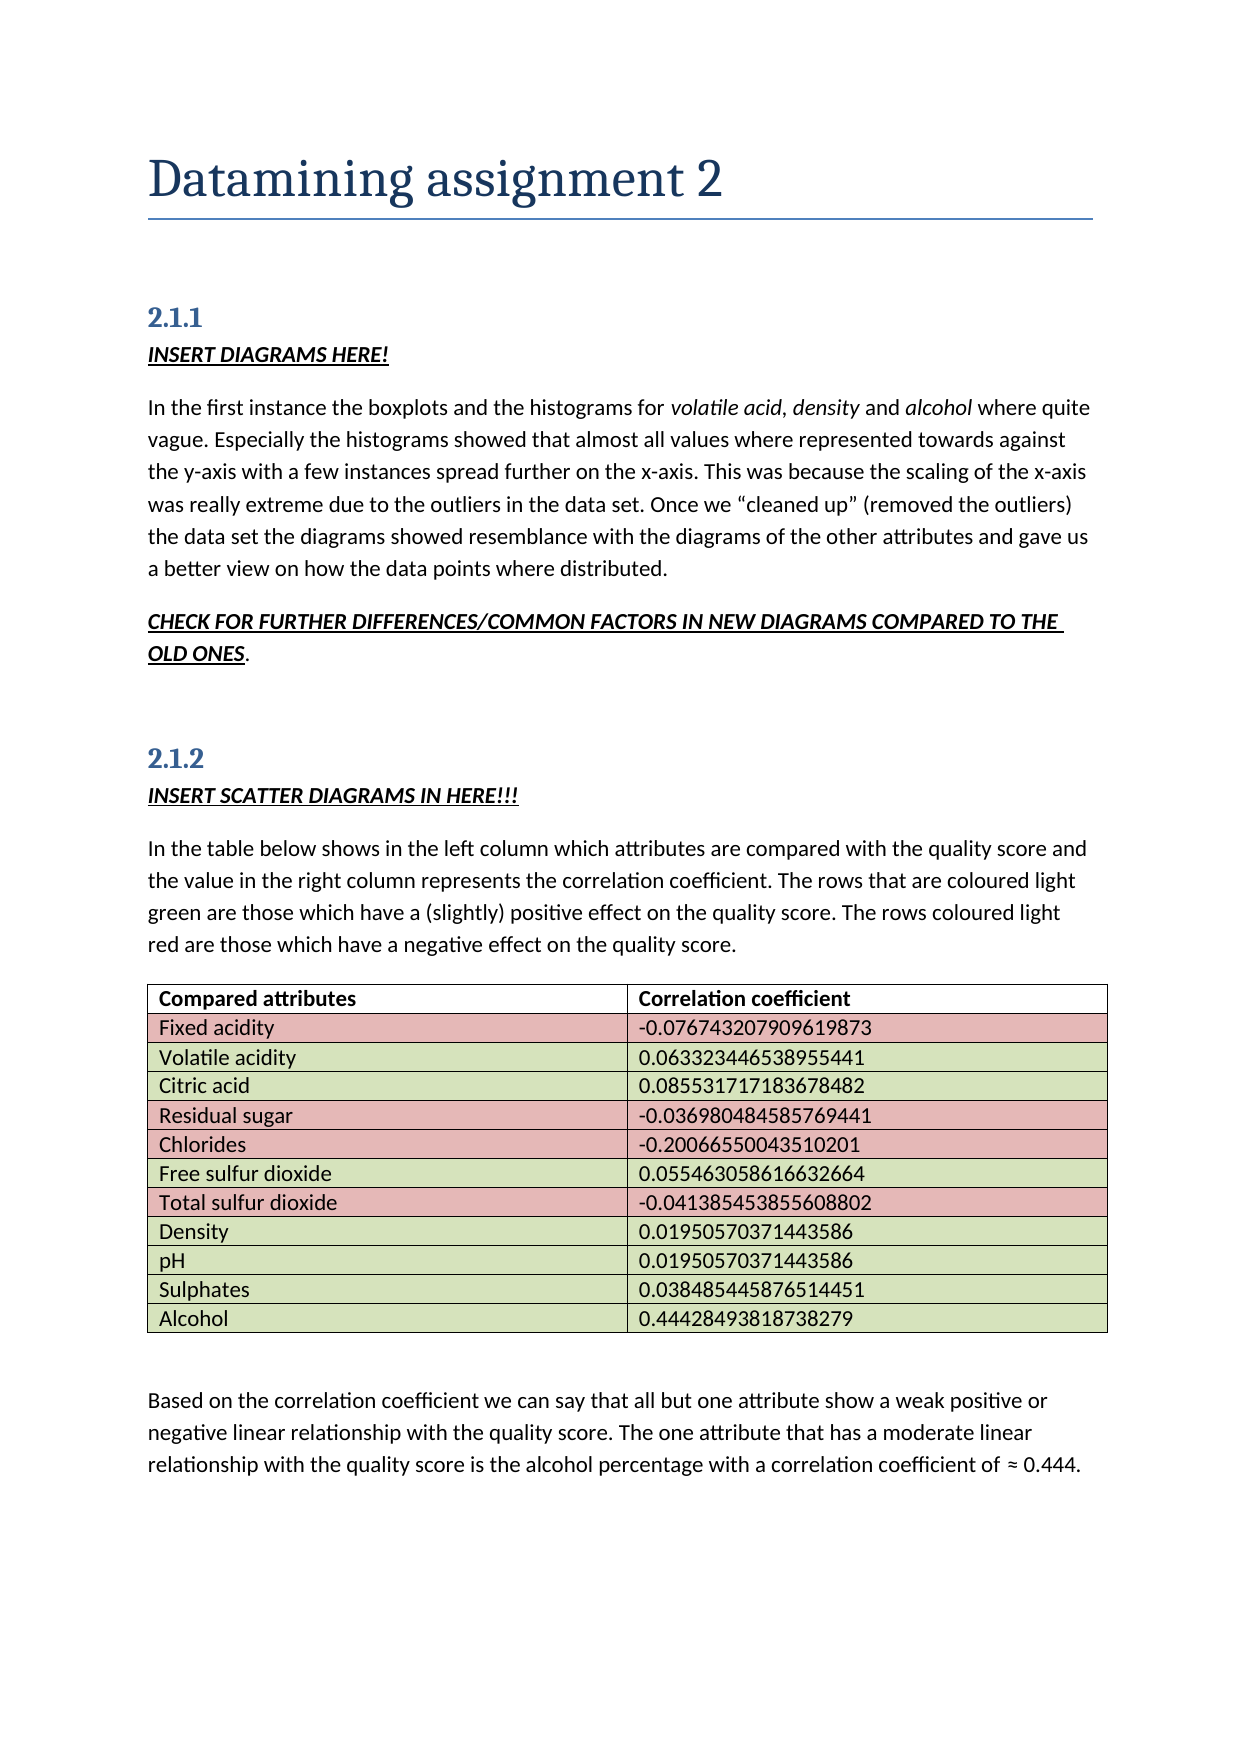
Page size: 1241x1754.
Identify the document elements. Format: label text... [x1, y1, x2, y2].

table_cell -0.076743207909619873 [628, 1014, 1107, 1042]
subtitle 2.1.1 [148, 302, 1093, 335]
text CHECK FOR FURTHER DIFFERENCES/COMMON FACTORS IN NEW DIAGRAMS COMPARED TO THE OLD ONES. [148, 607, 1093, 667]
text Based on the correlation coefficient we can say that all but one attribute show a weak positive or negative linear relationship with the quality score. The one attribute that has a moderate linear relationship with the quality score is the alcohol percentage with a correlation coefficient of ≈ 0.444. [148, 1386, 1093, 1479]
table_header Compared attributes [148, 985, 627, 1012]
table_cell 0.038485445876514451 [628, 1275, 1107, 1303]
table_cell Total sulfur dioxide [148, 1188, 627, 1216]
table_cell -0.036980484585769441 [628, 1101, 1107, 1129]
table_cell Chlorides [148, 1130, 627, 1158]
text INSERT DIAGRAMS HERE! [148, 340, 1093, 368]
text In the first instance the boxplots and the histograms for volatile acid, density and alcohol where quite vague. Especially the histograms showed that almost all values where represented towards against the y-axis with a few instances spread further on the x-axis. This was because the scaling of the x-axis was really extreme due to the outliers in the data set. Once we “cleaned up” (removed the outliers) the data set the diagrams showed resemblance with the diagrams of the other attributes and gave us a better view on how the data points where distributed. [148, 393, 1093, 582]
table_cell 0.085531717183678482 [628, 1072, 1107, 1100]
text INSERT SCATTER DIAGRAMS IN HERE!!! [148, 781, 1093, 809]
table_cell Residual sugar [148, 1101, 627, 1129]
table_cell Free sulfur dioxide [148, 1159, 627, 1187]
table_cell Fixed acidity [148, 1014, 627, 1042]
table_cell 0.055463058616632664 [628, 1159, 1107, 1187]
table_cell pH [148, 1246, 627, 1274]
table_cell Sulphates [148, 1275, 627, 1303]
table_cell 0.01950570371443586 [628, 1217, 1107, 1245]
table_cell Density [148, 1217, 627, 1245]
table_cell 0.44428493818738279 [628, 1304, 1107, 1332]
table_cell -0.041385453855608802 [628, 1188, 1107, 1216]
table_cell Volatile acidity [148, 1043, 627, 1071]
table_header Correlation coefficient [628, 985, 1107, 1012]
table_cell Citric acid [148, 1072, 627, 1100]
table_cell -0.20066550043510201 [628, 1130, 1107, 1158]
table_cell 0.063323446538955441 [628, 1043, 1107, 1071]
table_cell Alcohol [148, 1304, 627, 1332]
subtitle 2.1.2 [148, 742, 1093, 776]
table_cell 0.01950570371443586 [628, 1246, 1107, 1274]
text Datamining assignment 2 [148, 148, 1093, 218]
text In the table below shows in the left column which attributes are compared with the quality score and the value in the right column represents the correlation coefficient. The rows that are coloured light green are those which have a (slightly) positive effect on the quality score. The rows coloured light red are those which have a negative effect on the quality score. [148, 834, 1093, 958]
